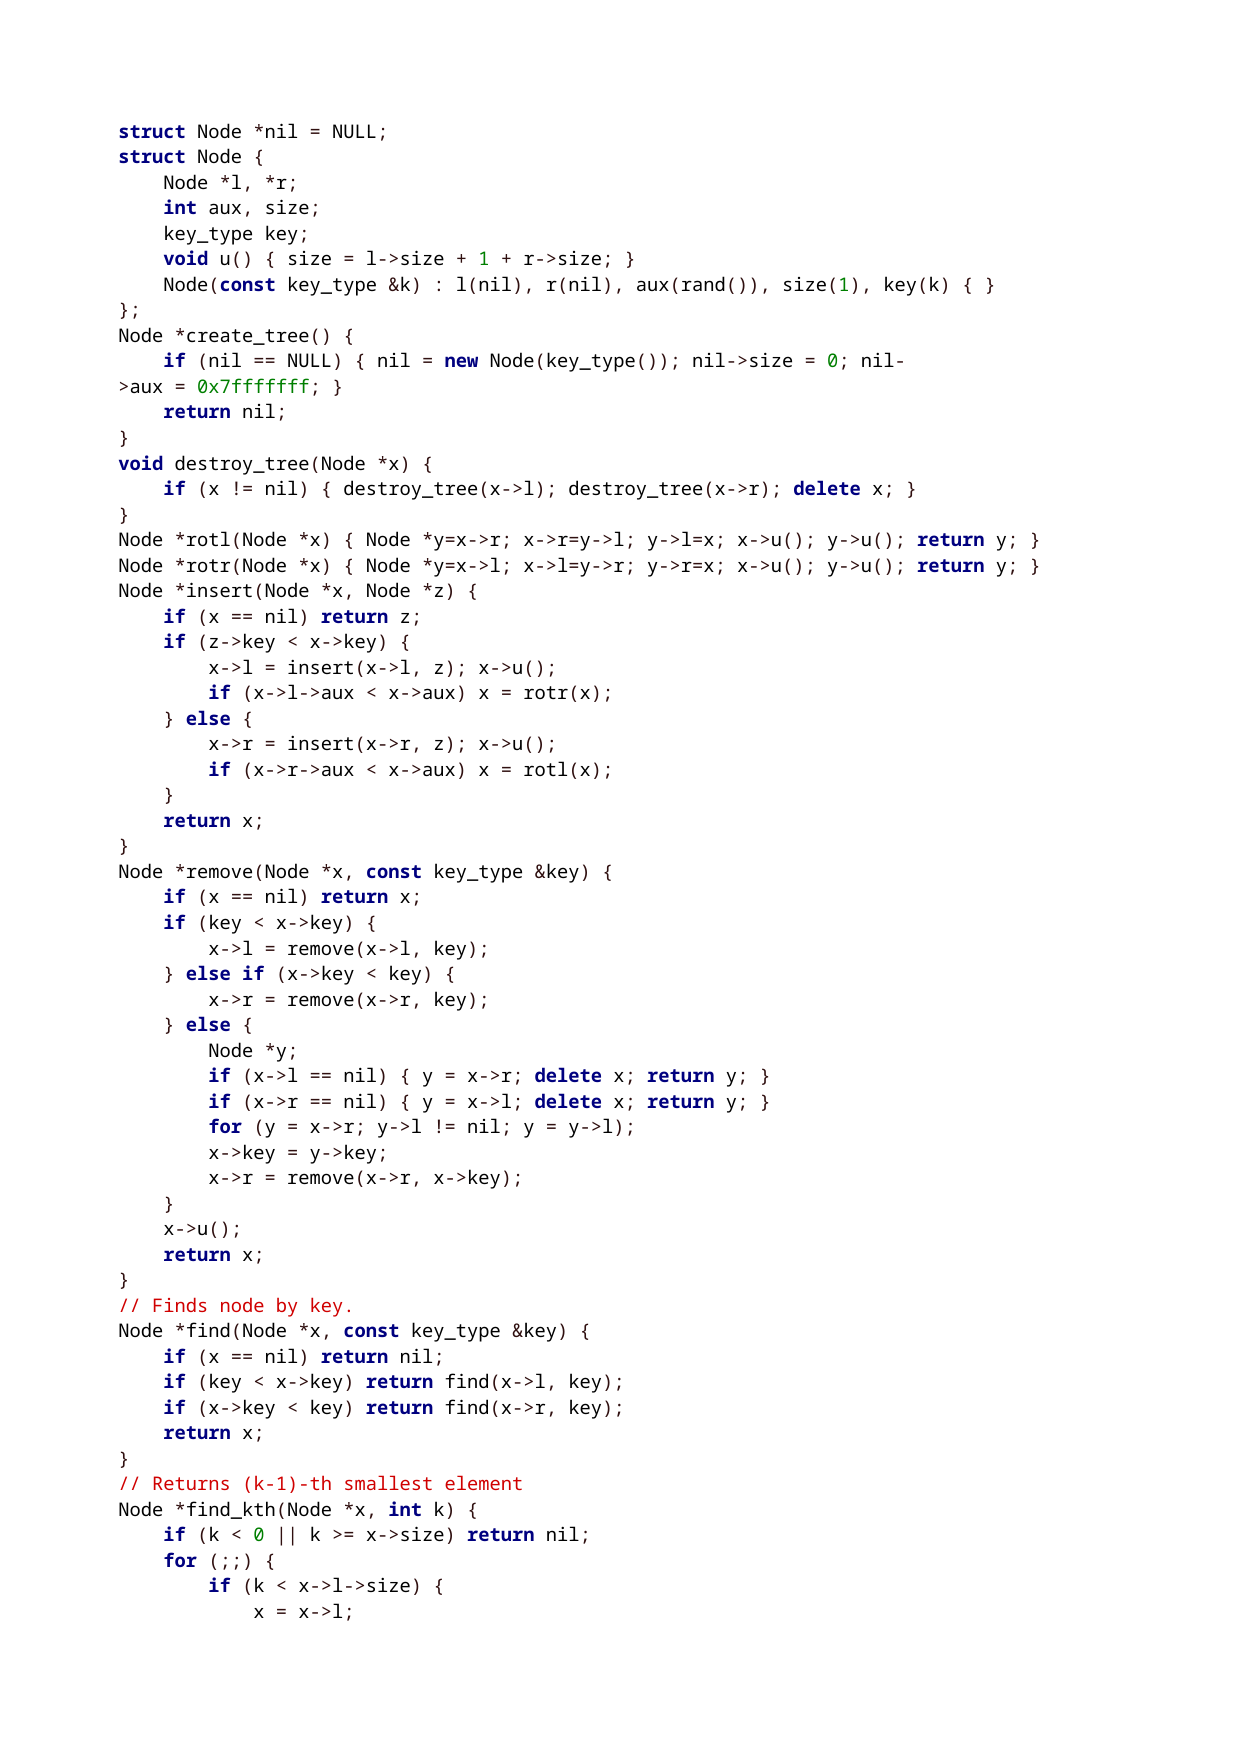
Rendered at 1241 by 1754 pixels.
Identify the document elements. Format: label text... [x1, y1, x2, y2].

text struct Node *nil = NULL; struct Node { Node *l, *r; int aux, size; key_type key; void u() { size = l->size + 1 + r->size; } Node(const key_type &k) : l(nil), r(nil), aux(rand()), size(1), key(k) { } }; Node *create_tree() { if (nil == NULL) { nil = new Node(key_type()); nil->size = 0; nil->aux = 0x7fffffff; } return nil; } void destroy_tree(Node *x) { if (x != nil) { destroy_tree(x->l); destroy_tree(x->r); delete x; } } Node *rotl(Node *x) { Node *y=x->r; x->r=y->l; y->l=x; x->u(); y->u(); return y; } Node *rotr(Node *x) { Node *y=x->l; x->l=y->r; y->r=x; x->u(); y->u(); return y; } Node *insert(Node *x, Node *z) { if (x == nil) return z; if (z->key < x->key) { x->l = insert(x->l, z); x->u(); if (x->l->aux < x->aux) x = rotr(x); } else { x->r = insert(x->r, z); x->u(); if (x->r->aux < x->aux) x = rotl(x); } return x; } Node *remove(Node *x, const key_type &key) { if (x == nil) return x; if (key < x->key) { x->l = remove(x->l, key); } else if (x->key < key) { x->r = remove(x->r, key); } else { Node *y; if (x->l == nil) { y = x->r; delete x; return y; } if (x->r == nil) { y = x->l; delete x; return y; } for (y = x->r; y->l != nil; y = y->l); x->key = y->key; x->r = remove(x->r, x->key); } x->u(); return x; } // Finds node by key. Node *find(Node *x, const key_type &key) { if (x == nil) return nil; if (key < x->key) return find(x->l, key); if (x->key < key) return find(x->r, key); return x; } // Returns (k-1)-th smallest element Node *find_kth(Node *x, int k) { if (k < 0 || k >= x->size) return nil; for (;;) { if (k < x->l->size) { x = x->l; [118, 118, 1122, 1624]
